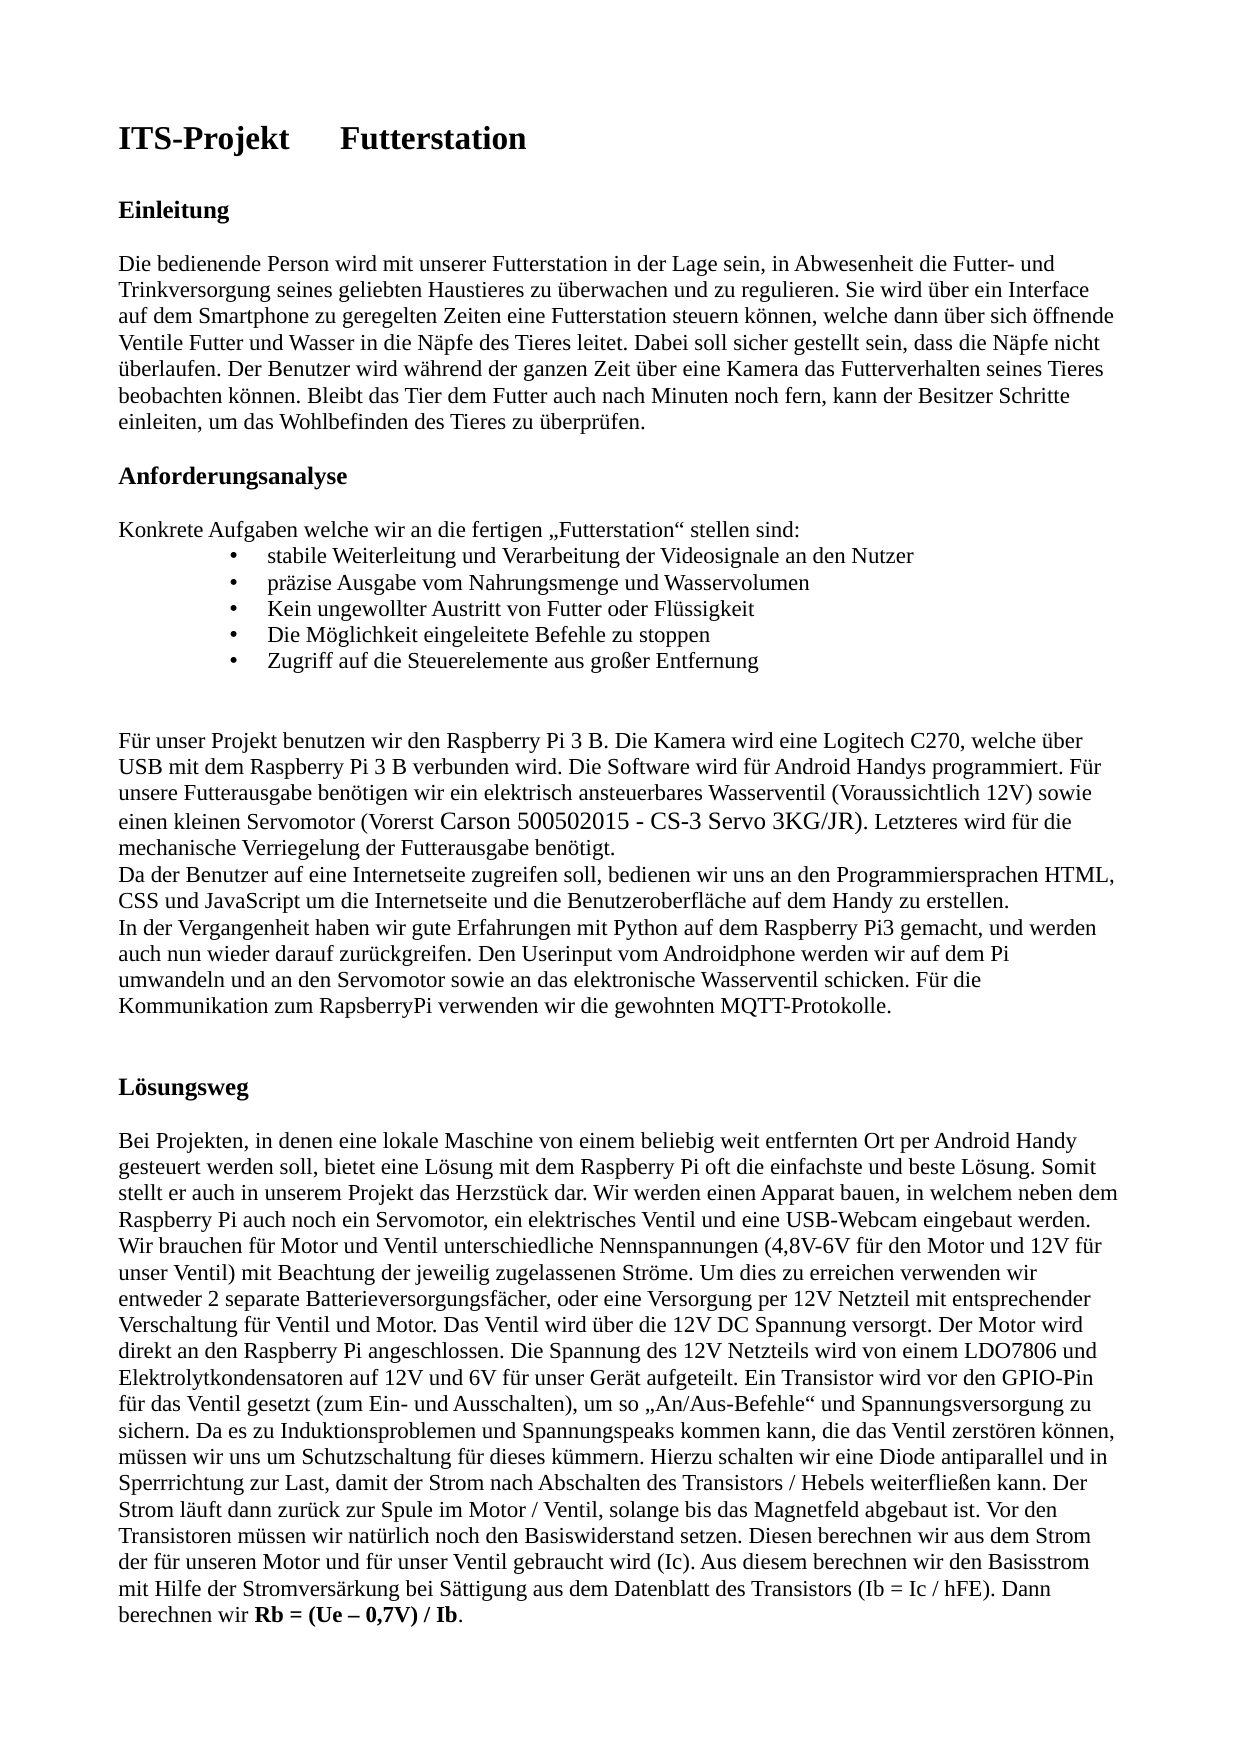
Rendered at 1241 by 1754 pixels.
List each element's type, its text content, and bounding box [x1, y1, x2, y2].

text Lösungsweg [118, 1072, 1122, 1100]
list stabile Weiterleitung und Verarbeitung der Videosignale an den Nutzer [229, 542, 1122, 568]
text Für unser Projekt benutzen wir den Raspberry Pi 3 B. Die Kamera wird eine Logitech C270, welche über USB mit dem Raspberry Pi 3 B verbunden wird. Die Software wird für Android Handys programmiert. Für unsere Futterausgabe benötigen wir ein elektrisch ansteuerbares Wasserventil (Voraussichtlich 12V) sowie einen kleinen Servomotor (Vorerst Carson 500502015 - CS-3 Servo 3KG/JR). Letzteres wird für die mechanische Verriegelung der Futterausgabe benötigt. [118, 727, 1122, 861]
text Da der Benutzer auf eine Internetseite zugreifen soll, bedienen wir uns an den Programmiersprachen HTML, CSS und JavaScript um die Internetseite und die Benutzeroberfläche auf dem Handy zu erstellen. [118, 861, 1122, 913]
text Die bedienende Person wird mit unserer Futterstation in der Lage sein, in Abwesenheit die Futter- und Trinkversorgung seines geliebten Haustieres zu überwachen und zu regulieren. Sie wird über ein Interface auf dem Smartphone zu geregelten Zeiten eine Futterstation steuern können, welche dann über sich öffnende Ventile Futter und Wasser in die Näpfe des Tieres leitet. Dabei soll sicher gestellt sein, dass die Näpfe nicht überlaufen. Der Benutzer wird während der ganzen Zeit über eine Kamera das Futterverhalten seines Tieres beobachten können. Bleibt das Tier dem Futter auch nach Minuten noch fern, kann der Besitzer Schritte einleiten, um das Wohlbefinden des Tieres zu überprüfen. [118, 250, 1122, 434]
list präzise Ausgabe vom Nahrungsmenge und Wasservolumen [229, 568, 1122, 595]
list Die Möglichkeit eingeleitete Befehle zu stoppen [229, 621, 1122, 648]
text Einleitung [118, 195, 1122, 223]
list Kein ungewollter Austritt von Futter oder Flüssigkeit [229, 595, 1122, 621]
text Bei Projekten, in denen eine lokale Maschine von einem beliebig weit entfernten Ort per Android Handy gesteuert werden soll, bietet eine Lösung mit dem Raspberry Pi oft die einfachste und beste Lösung. Somit stellt er auch in unserem Projekt das Herzstück dar. Wir werden einen Apparat bauen, in welchem neben dem Raspberry Pi auch noch ein Servomotor, ein elektrisches Ventil und eine USB-Webcam eingebaut werden. [118, 1127, 1122, 1232]
text ITS-Projekt Futterstation [118, 118, 1122, 156]
text Konkrete Aufgaben welche wir an die fertigen „Futterstation“ stellen sind: [118, 516, 1122, 542]
text In der Vergangenheit haben wir gute Erfahrungen mit Python auf dem Raspberry Pi3 gemacht, und werden auch nun wieder darauf zurückgreifen. Den Userinput vom Androidphone werden wir auf dem Pi umwandeln und an den Servomotor sowie an das elektronische Wasserventil schicken. Für die Kommunikation zum RapsberryPi verwenden wir die gewohnten MQTT-Protokolle. [118, 913, 1122, 1019]
text Wir brauchen für Motor und Ventil unterschiedliche Nennspannungen (4,8V-6V für den Motor und 12V für unser Ventil) mit Beachtung der jeweilig zugelassenen Ströme. Um dies zu erreichen verwenden wir entweder 2 separate Batterieversorgungsfächer, oder eine Versorgung per 12V Netzteil mit entsprechender Verschaltung für Ventil und Motor. Das Ventil wird über die 12V DC Spannung versorgt. Der Motor wird direkt an den Raspberry Pi angeschlossen. Die Spannung des 12V Netzteils wird von einem LDO7806 und Elektrolytkondensatoren auf 12V und 6V für unser Gerät aufgeteilt. Ein Transistor wird vor den GPIO-Pin für das Ventil gesetzt (zum Ein- und Ausschalten), um so „An/Aus-Befehle“ und Spannungsversorgung zu sichern. Da es zu Induktionsproblemen und Spannungspeaks kommen kann, die das Ventil zerstören können, müssen wir uns um Schutzschaltung für dieses kümmern. Hierzu schalten wir eine Diode antiparallel und in Sperrrichtung zur Last, damit der Strom nach Abschalten des Transistors / Hebels weiterfließen kann. Der Strom läuft dann zurück zur Spule im Motor / Ventil, solange bis das Magnetfeld abgebaut ist. Vor den Transistoren müssen wir natürlich noch den Basiswiderstand setzen. Diesen berechnen wir aus dem Strom der für unseren Motor und für unser Ventil gebraucht wird (Ic). Aus diesem berechnen wir den Basisstrom mit Hilfe der Stromversärkung bei Sättigung aus dem Datenblatt des Transistors (Ib = Ic / hFE). Dann berechnen wir Rb = (Ue – 0,7V) / Ib. [118, 1232, 1122, 1627]
text Anforderungsanalyse [118, 461, 1122, 489]
list Zugriff auf die Steuerelemente aus großer Entfernung [229, 648, 1122, 674]
